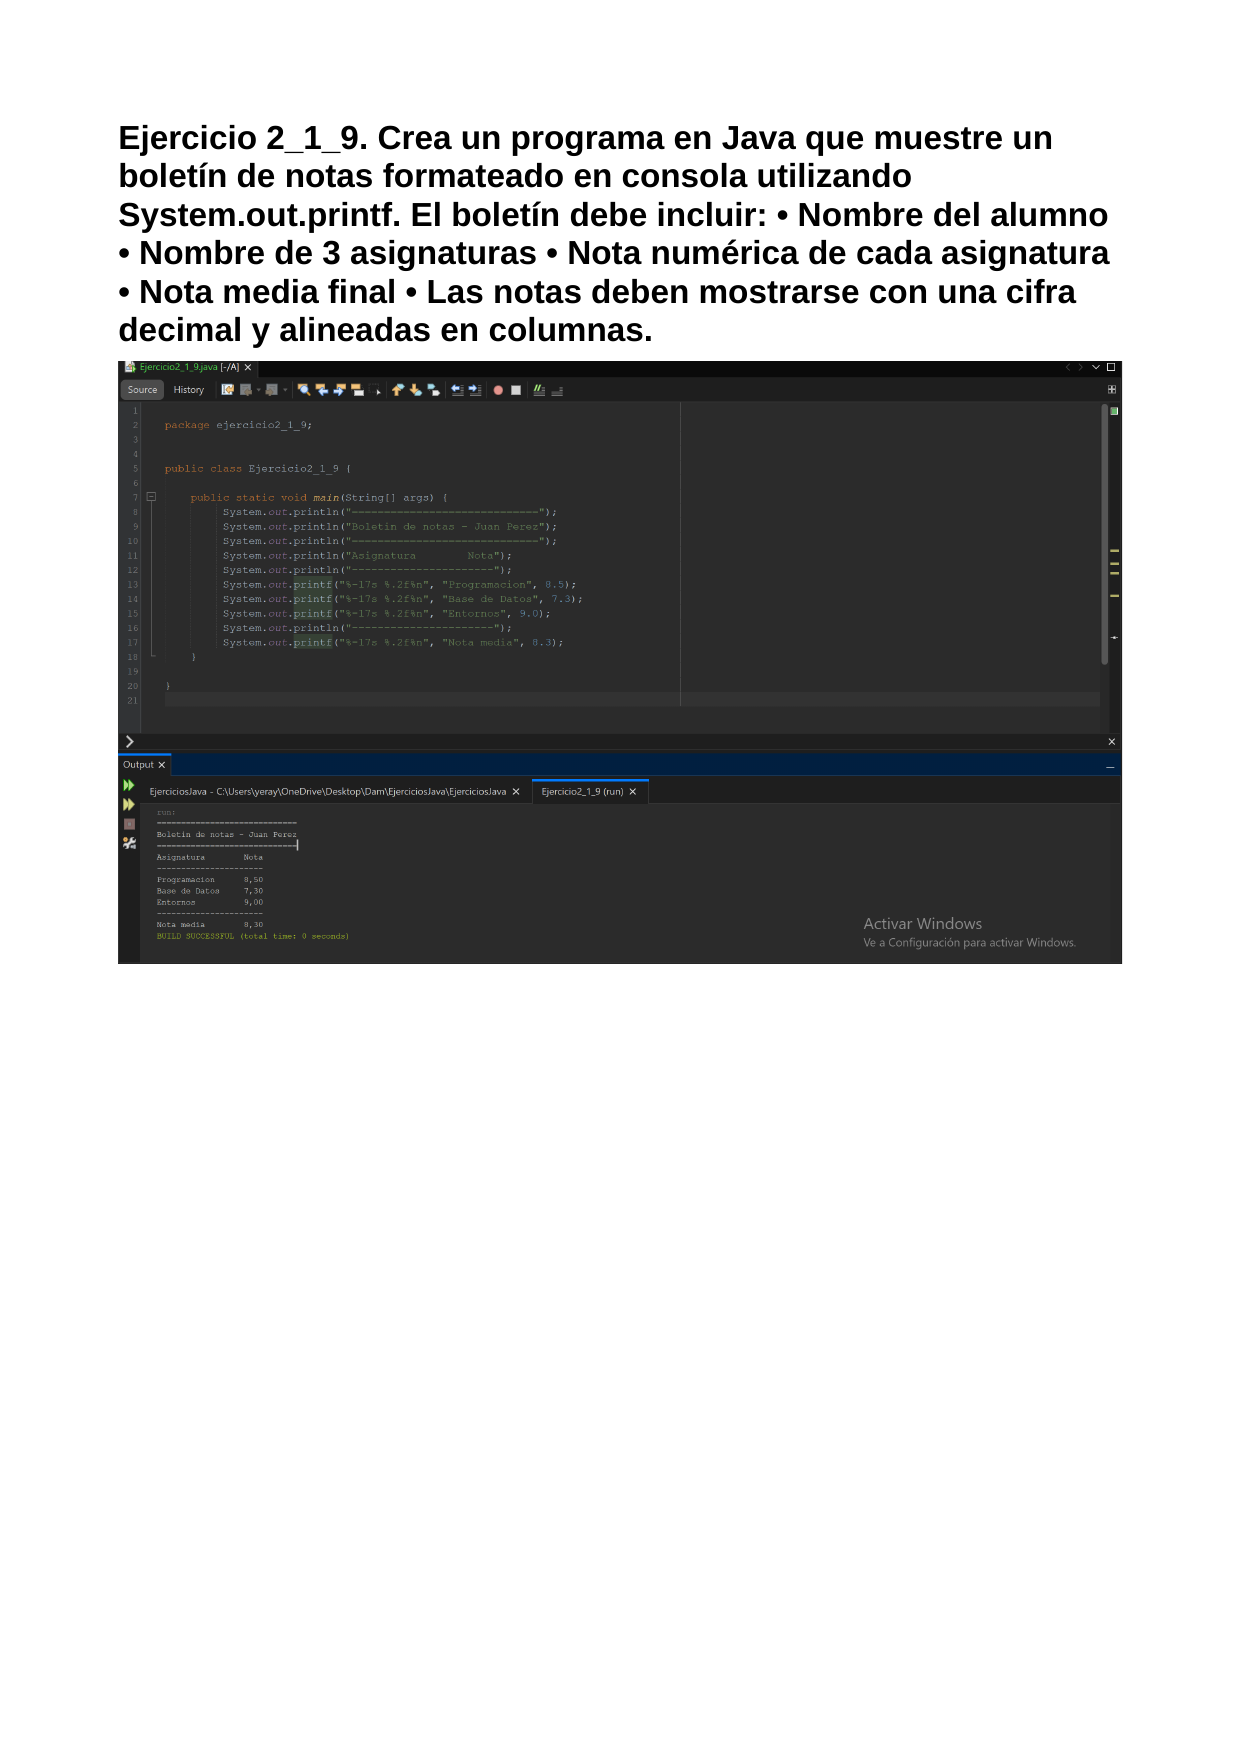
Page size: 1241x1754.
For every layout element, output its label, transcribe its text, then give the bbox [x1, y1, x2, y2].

picture [118, 361, 1123, 964]
subtitle Ejercicio 2_1_9. Crea un programa en Java que muestre un boletín de notas formateado en consola utilizando System.out.printf. El boletín debe incluir: • Nombre del alumno • Nombre de 3 asignaturas • Nota numérica de cada asignatura • Nota media final • Las notas deben mostrarse con una cifra decimal y alineadas en columnas. [118, 118, 1122, 349]
